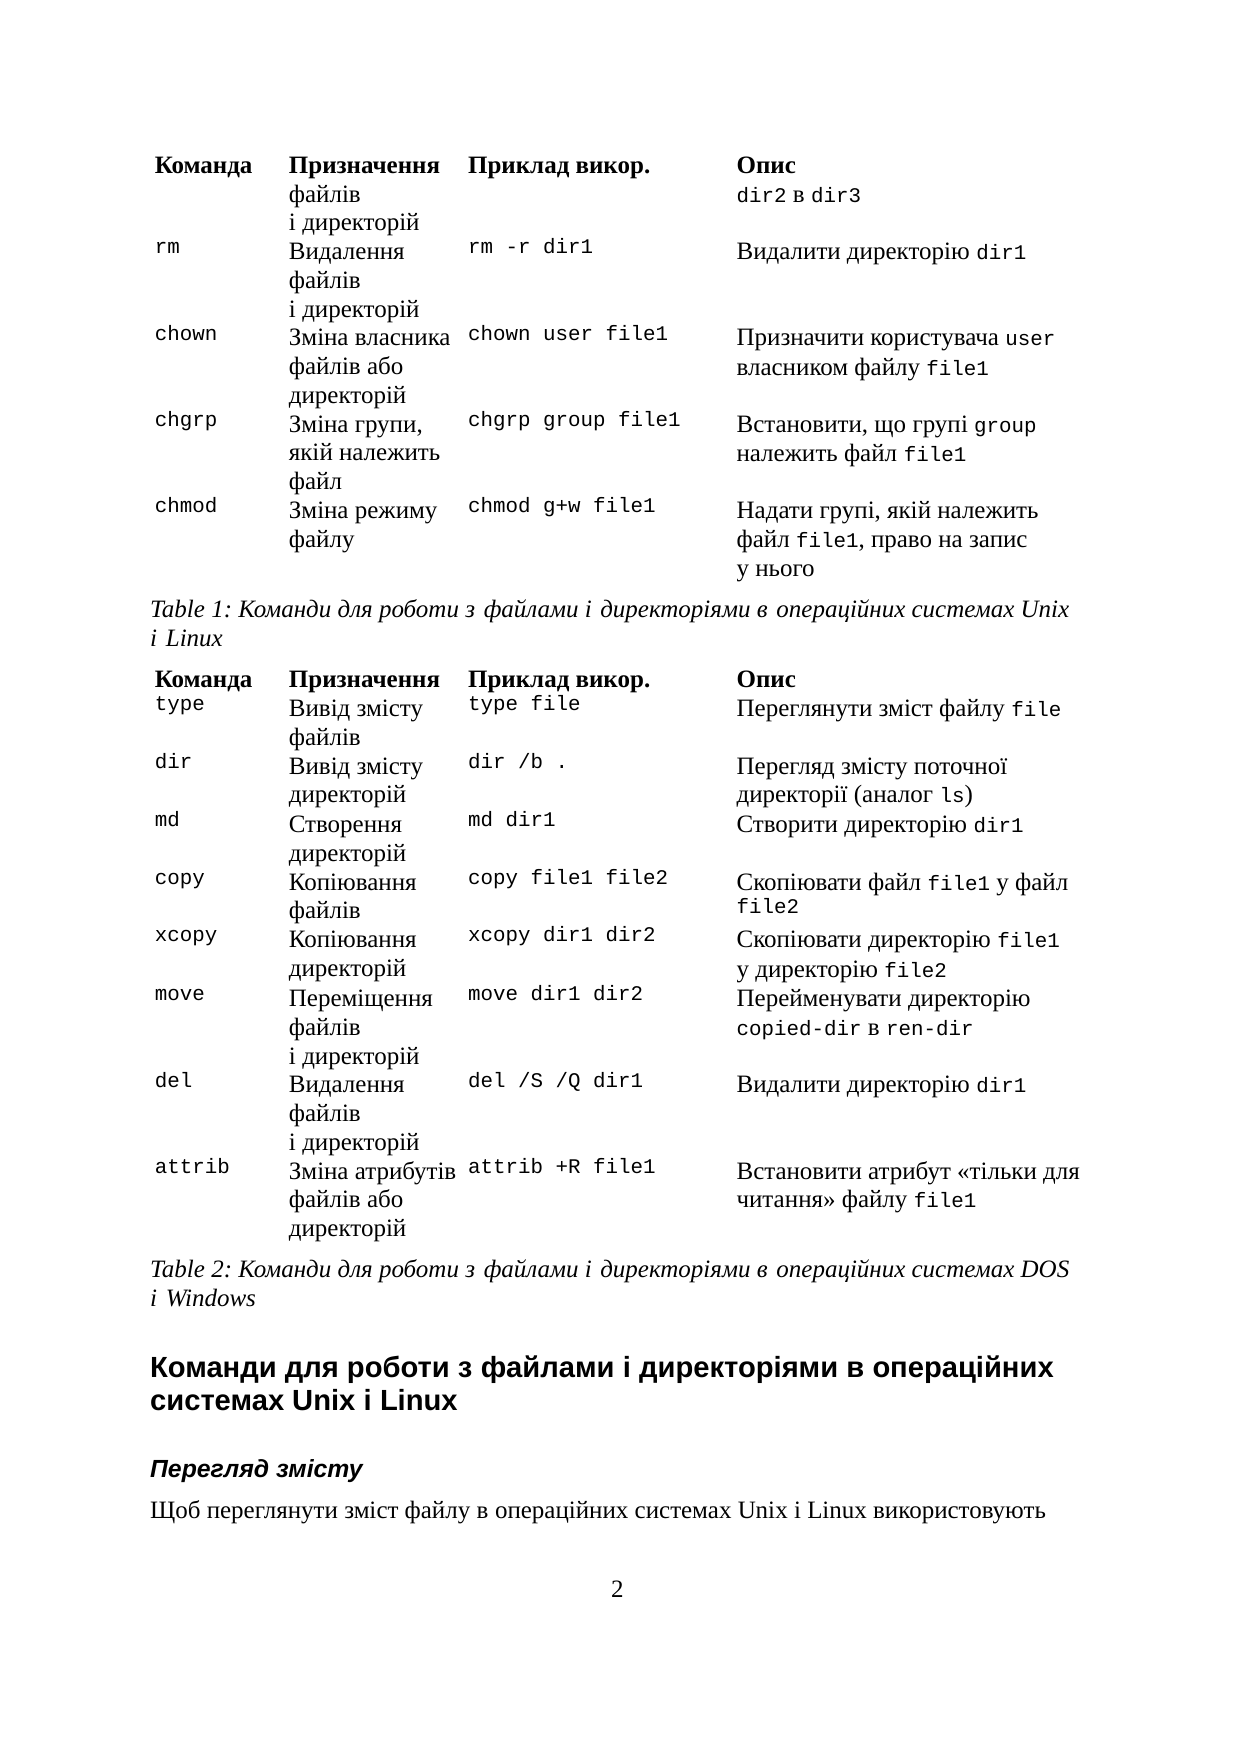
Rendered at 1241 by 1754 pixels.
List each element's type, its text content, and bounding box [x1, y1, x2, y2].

table_cell dir /b . [463, 751, 732, 809]
table_cell xcopy dir1 dir2 [463, 924, 732, 983]
table_cell Зміна групи, якій належить файл [284, 409, 463, 495]
table_cell Призначити користувача user власником файлу file1 [732, 323, 1090, 409]
table_cell attrib +R file1 [463, 1156, 732, 1242]
table_cell [463, 179, 732, 236]
table_cell Вивід змісту файлів [284, 693, 463, 751]
table_header Команда [150, 665, 284, 693]
table_cell Переміщення файлів і директорій [284, 983, 463, 1069]
table_cell Перейменувати директорію copied-dir в ren-dir [732, 983, 1090, 1069]
table_cell Видалення файлів і директорій [284, 1070, 463, 1156]
text Щоб переглянути зміст файлу в операційних системах Unix і Linux використовують [150, 1495, 1090, 1524]
table_cell [150, 179, 284, 236]
table_header Опис [732, 665, 1090, 693]
table_cell copy [150, 867, 284, 924]
table_cell Видалення файлів і директорій [284, 236, 463, 322]
table_cell xcopy [150, 924, 284, 983]
table_cell copy file1 file2 [463, 867, 732, 924]
table_cell chgrp [150, 409, 284, 495]
table_cell chmod g+w file1 [463, 495, 732, 582]
table_cell move [150, 983, 284, 1069]
table_cell del [150, 1070, 284, 1156]
table_cell Скопіювати файл file1 у файл file2 [732, 867, 1090, 924]
table_cell Встановити атрибут «тільки для читання» файлу file1 [732, 1156, 1090, 1242]
table_cell chgrp group file1 [463, 409, 732, 495]
table_cell Надати групі, якій належить файл file1, право на запис у нього [732, 495, 1090, 582]
table_cell type file [463, 693, 732, 751]
table_cell Копіювання файлів [284, 867, 463, 924]
table_cell Скопіювати директорію file1 у директорію file2 [732, 924, 1090, 983]
table_cell Видалити директорію dir1 [732, 1070, 1090, 1156]
table_cell attrib [150, 1156, 284, 1242]
table_cell Зміна власника файлів або директорій [284, 323, 463, 409]
table_cell Створити директорію dir1 [732, 809, 1090, 867]
table_header Приклад викор. [463, 665, 732, 693]
table_cell файлів і директорій [284, 179, 463, 236]
table_cell chmod [150, 495, 284, 582]
subtitle Перегляд змісту [150, 1454, 1090, 1483]
table_cell rm -r dir1 [463, 236, 732, 322]
table_header Команда [150, 150, 284, 179]
text Table 2: Команди для роботи з файлами і директоріями в операційних системах DOS і Windows [150, 1254, 1090, 1312]
table_cell dir2 в dir3 [732, 179, 1090, 236]
table_cell Зміна атрибутів файлів або директорій [284, 1156, 463, 1242]
table_header Призначення [284, 150, 463, 179]
table_header Приклад викор. [463, 150, 732, 179]
subtitle Команди для роботи з файлами і директоріями в операційних системах Unix і Linux [150, 1349, 1090, 1417]
table_cell del /S /Q dir1 [463, 1070, 732, 1156]
table_cell dir [150, 751, 284, 809]
table_cell chown [150, 323, 284, 409]
table_cell md [150, 809, 284, 867]
table_cell Зміна режиму файлу [284, 495, 463, 582]
table_header Опис [732, 150, 1090, 179]
table_cell md dir1 [463, 809, 732, 867]
table_cell Встановити, що групі group належить файл file1 [732, 409, 1090, 495]
table_cell Переглянути зміст файлу file [732, 693, 1090, 751]
table_cell type [150, 693, 284, 751]
table_cell Перегляд змісту поточної директорії (аналог ls) [732, 751, 1090, 809]
table_cell rm [150, 236, 284, 322]
table_cell move dir1 dir2 [463, 983, 732, 1069]
text Table 1: Команди для роботи з файлами і директоріями в операційних системах Unix і Linux [150, 594, 1090, 652]
table_cell Видалити директорію dir1 [732, 236, 1090, 322]
table_header Призначення [284, 665, 463, 693]
table_cell chown user file1 [463, 323, 732, 409]
table_cell Копіювання директорій [284, 924, 463, 983]
table_cell Вивід змісту директорій [284, 751, 463, 809]
table_cell Створення директорій [284, 809, 463, 867]
